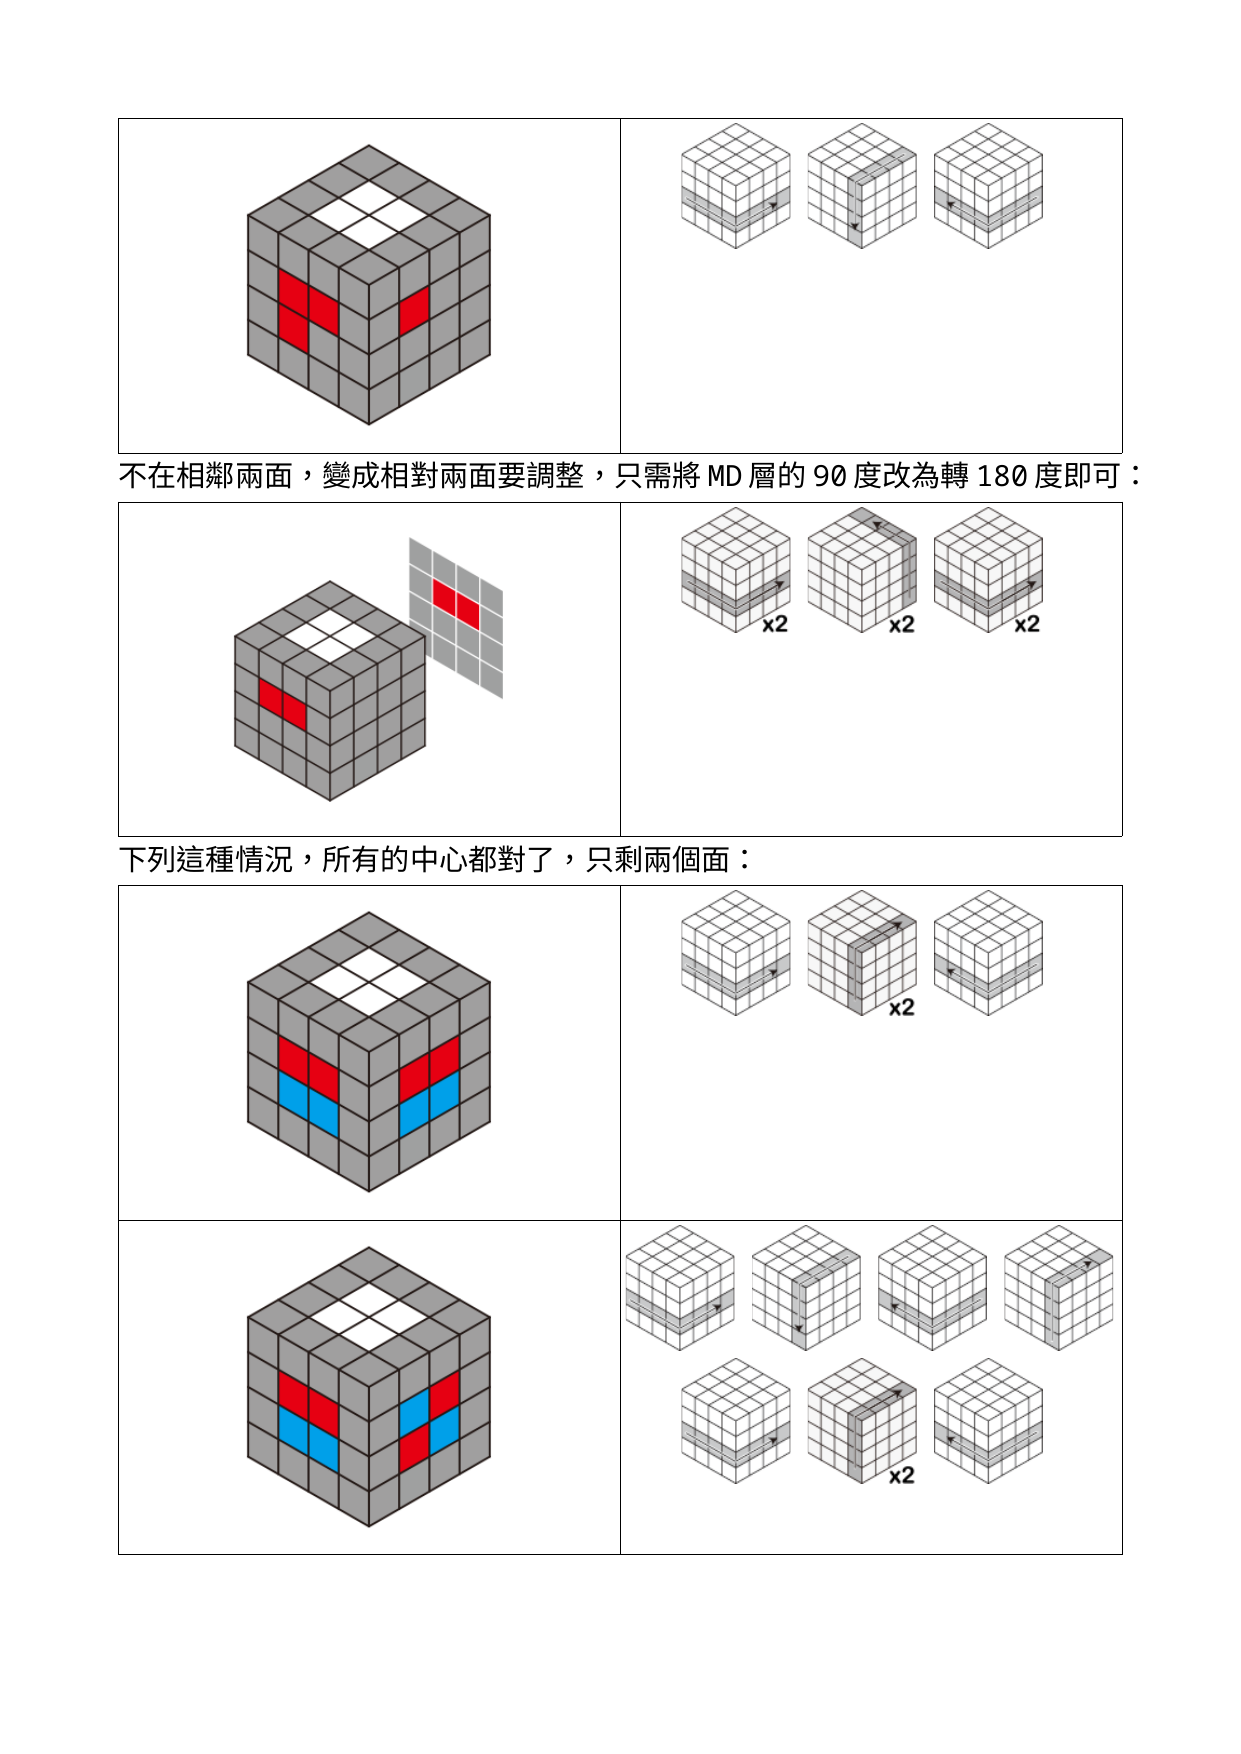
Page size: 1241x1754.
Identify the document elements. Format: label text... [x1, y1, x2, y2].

table_cell [119, 119, 620, 453]
table_cell [621, 1221, 1122, 1554]
picture [207, 1225, 531, 1549]
picture [807, 507, 917, 633]
table_cell [119, 1221, 620, 1554]
text 不在相鄰兩面，變成相對兩面要調整，只需將MD層的90度改為轉180度即可： [118, 454, 1122, 495]
picture [807, 1358, 917, 1484]
table_header [119, 503, 620, 836]
text 下列這種情況，所有的中心都對了，只剩兩個面： [118, 837, 1122, 879]
picture [207, 890, 531, 1214]
table_cell [621, 119, 1122, 453]
table_header [119, 886, 620, 1219]
picture [934, 1358, 1043, 1484]
picture [1004, 1225, 1114, 1351]
picture [934, 123, 1043, 249]
picture [625, 1225, 735, 1351]
table_header [621, 503, 1122, 836]
picture [207, 123, 531, 447]
picture [681, 1358, 791, 1484]
picture [681, 890, 791, 1016]
picture [807, 890, 917, 1016]
picture [934, 507, 1043, 633]
picture [807, 123, 917, 249]
picture [934, 890, 1043, 1016]
picture [681, 507, 791, 633]
picture [752, 1225, 861, 1351]
picture [681, 123, 791, 249]
table_header [621, 886, 1122, 1219]
picture [878, 1225, 987, 1351]
picture [207, 507, 531, 831]
